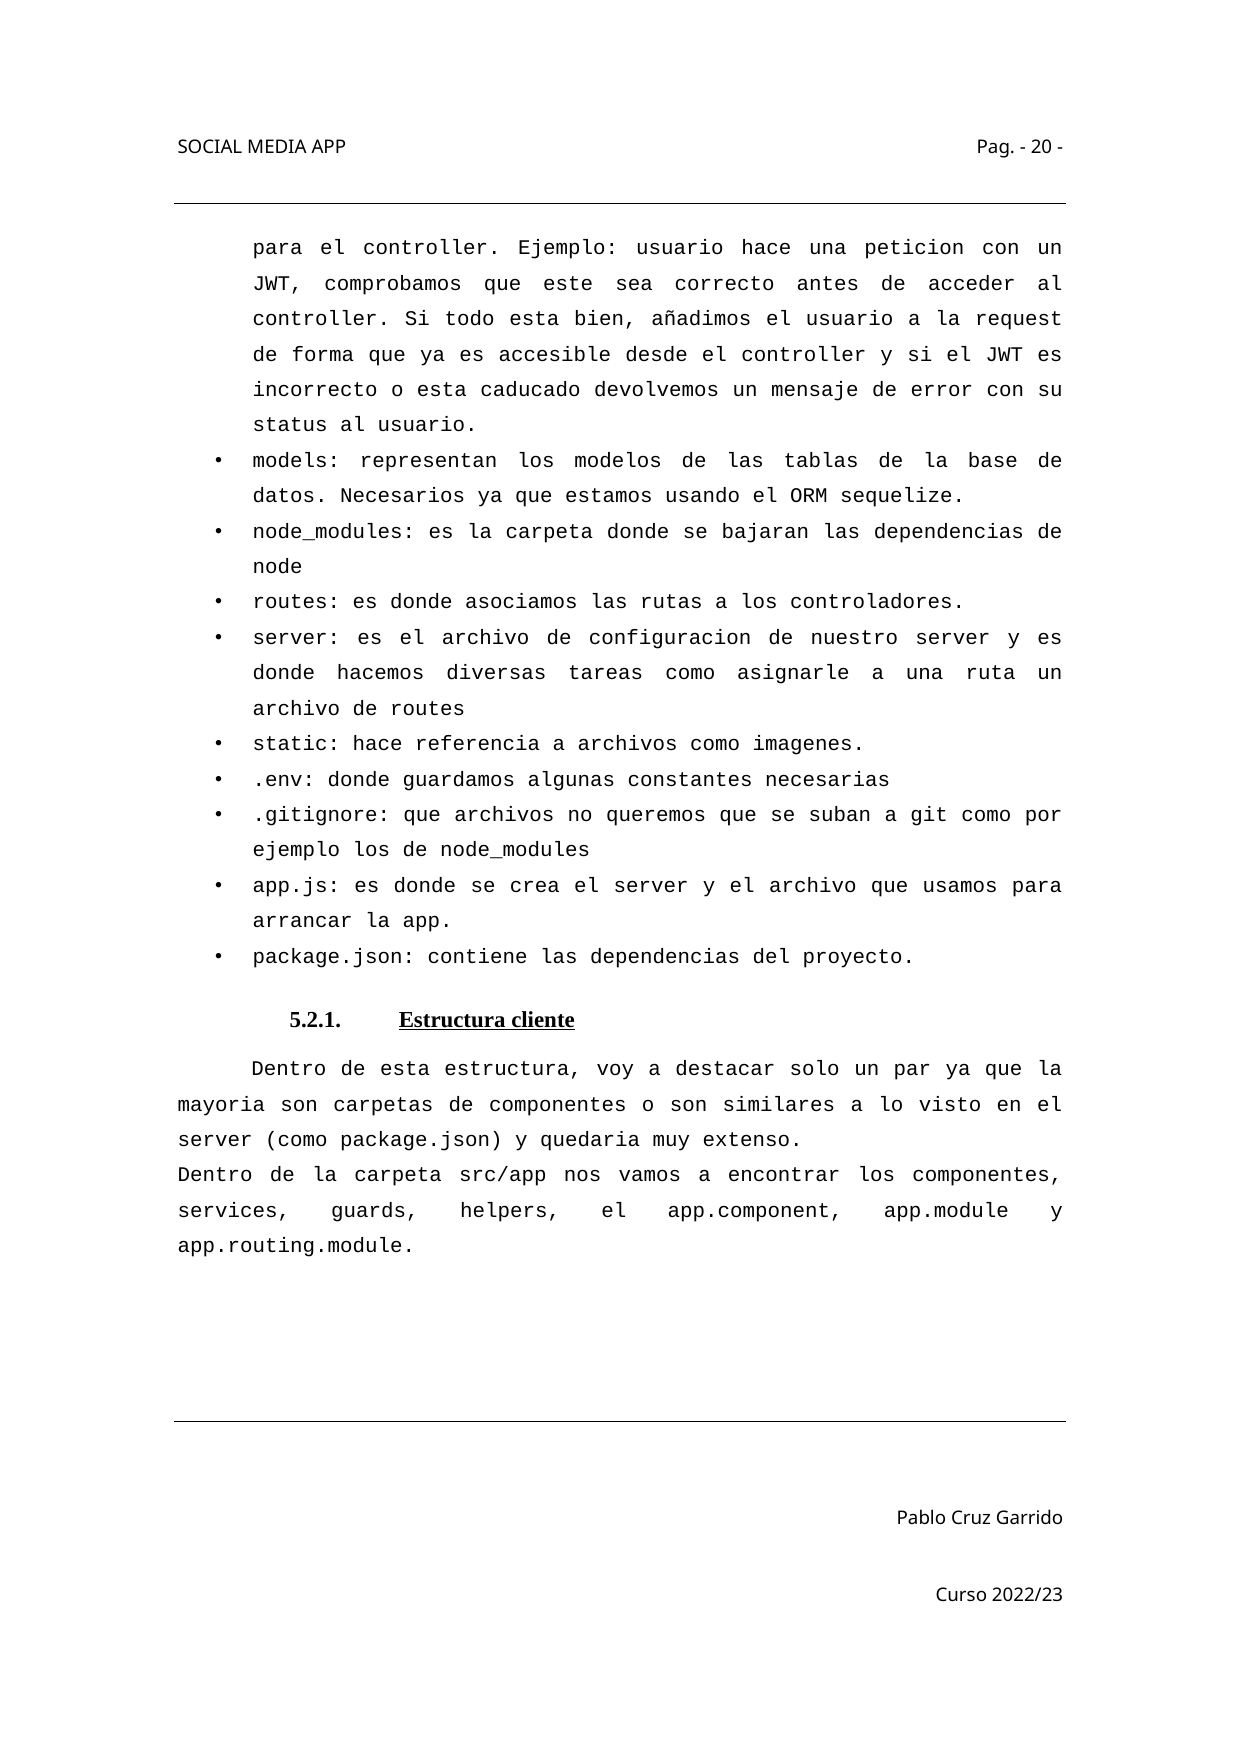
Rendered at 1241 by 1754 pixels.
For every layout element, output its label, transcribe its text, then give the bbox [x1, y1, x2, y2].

list .env: donde guardamos algunas constantes necesarias [215, 769, 1063, 792]
list static: hace referencia a archivos como imagenes. [215, 733, 1063, 757]
list node_modules: es la carpeta donde se bajaran las dependencias de node [215, 521, 1063, 580]
list para el controller. Ejemplo: usuario hace una peticion con un JWT, comprobamos que este sea correcto antes de acceder al controller. Si todo esta bien, añadimos el usuario a la request de forma que ya es accesible desde el controller y si el JWT es incorrecto o esta caducado devolvemos un mensaje de error con su status al usuario. [215, 237, 1063, 438]
list package.json: contiene las dependencias del proyecto. [215, 946, 1063, 969]
list models: representan los modelos de las tablas de la base de datos. Necesarios ya que estamos usando el ORM sequelize. [215, 450, 1063, 509]
text Dentro de la carpeta src/app nos vamos a encontrar los componentes, services, guards, helpers, el app.component, app.module y app.routing.module. [177, 1164, 1063, 1259]
list Estructura cliente [289, 1006, 1063, 1032]
list .gitignore: que archivos no queremos que se suban a git como por ejemplo los de node_modules [215, 804, 1063, 863]
list app.js: es donde se crea el server y el archivo que usamos para arrancar la app. [215, 875, 1063, 934]
list routes: es donde asociamos las rutas a los controladores. [215, 592, 1063, 615]
text Dentro de esta estructura, voy a destacar solo un par ya que la mayoria son carpetas de componentes o son similares a lo visto en el server (como package.json) y quedaria muy extenso. [177, 1058, 1063, 1153]
list server: es el archivo de configuracion de nuestro server y es donde hacemos diversas tareas como asignarle a una ruta un archivo de routes [215, 627, 1063, 721]
